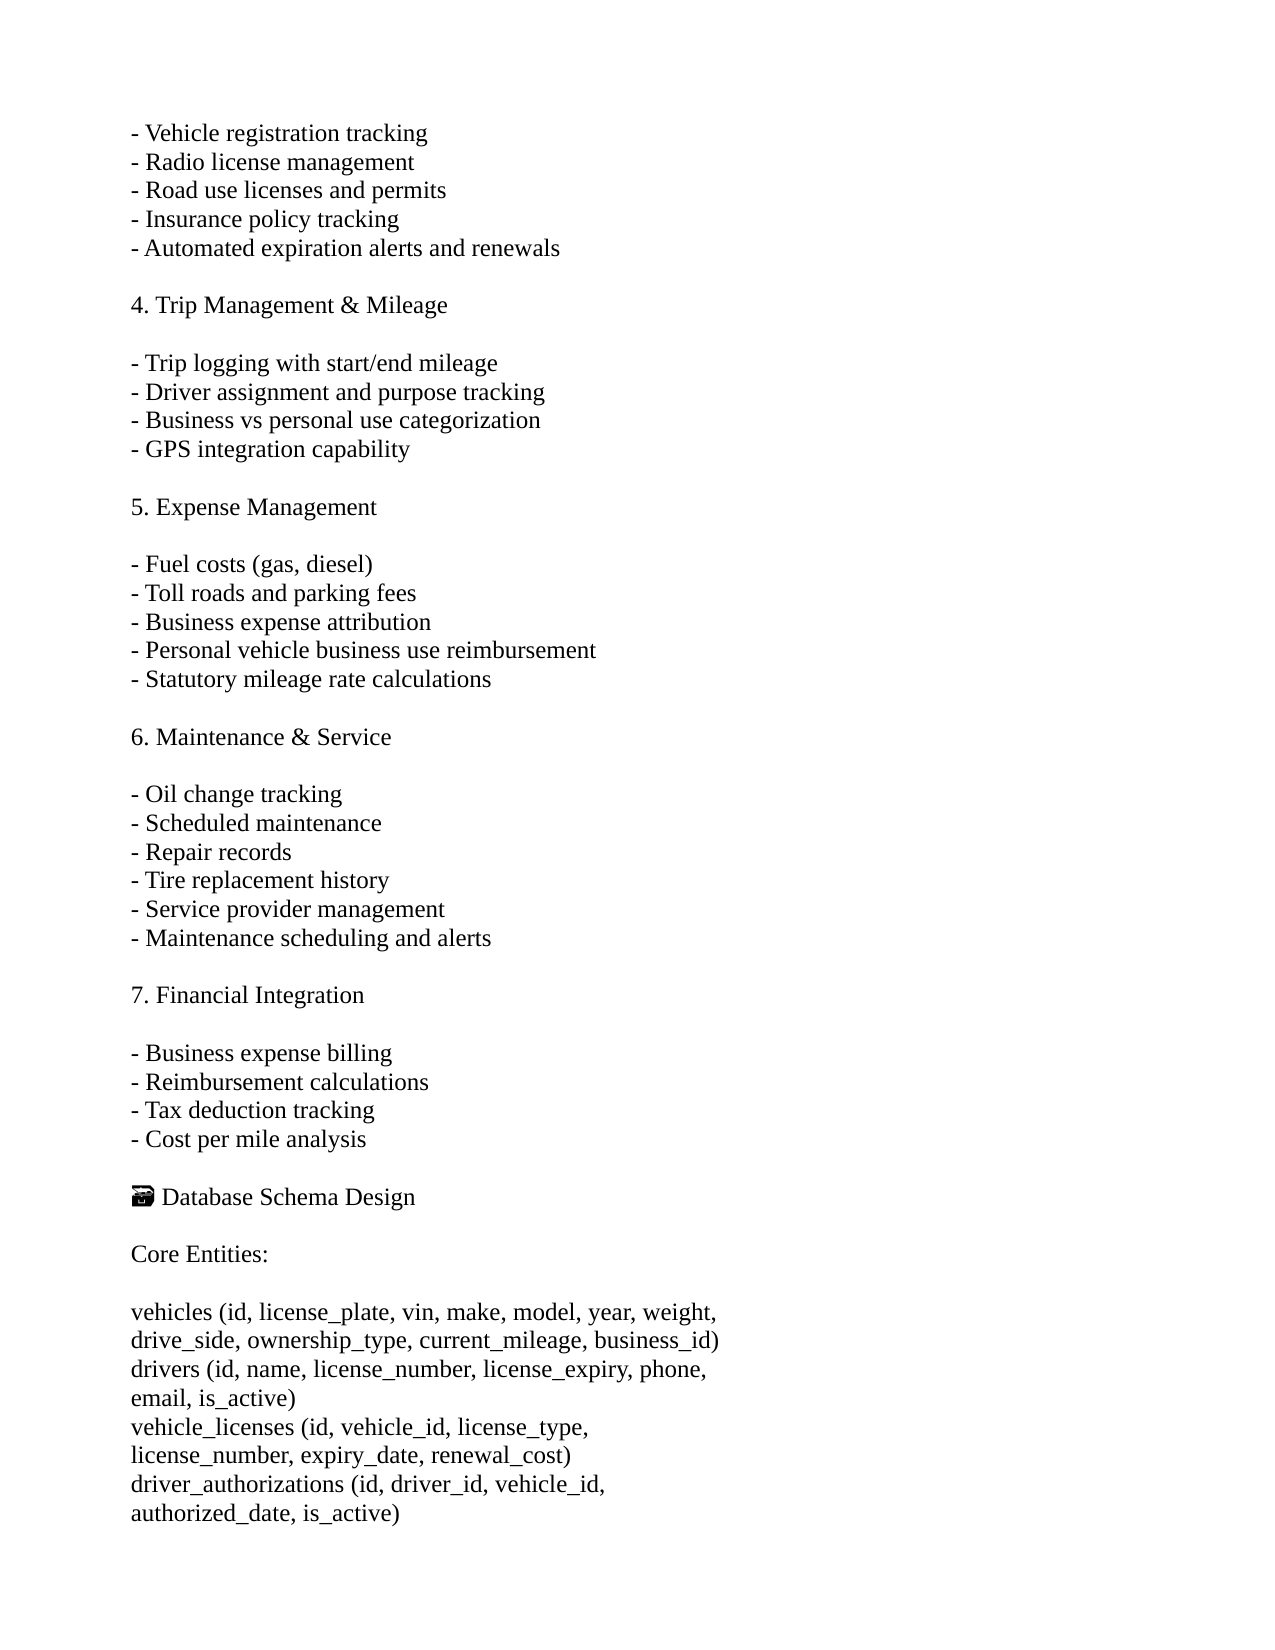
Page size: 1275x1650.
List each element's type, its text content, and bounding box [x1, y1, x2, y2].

text - Scheduled maintenance [118, 808, 1157, 837]
text - Personal vehicle business use reimbursement [118, 636, 1157, 664]
text driver_authorizations (id, driver_id, vehicle_id, [118, 1469, 1157, 1498]
text - Tax deduction tracking [118, 1096, 1157, 1124]
text license_number, expiry_date, renewal_cost) [118, 1441, 1157, 1469]
text - Cost per mile analysis [118, 1124, 1157, 1153]
text - Maintenance scheduling and alerts [118, 923, 1157, 952]
text - Trip logging with start/end mileage [118, 348, 1157, 377]
text - Business expense attribution [118, 607, 1157, 636]
text - Business expense billing [118, 1038, 1157, 1067]
text drive_side, ownership_type, current_mileage, business_id) [118, 1326, 1157, 1354]
text 🗃️ Database Schema Design [118, 1182, 1157, 1211]
text authorized_date, is_active) [118, 1498, 1157, 1527]
text 4. Trip Management & Mileage [118, 291, 1157, 319]
text vehicle_licenses (id, vehicle_id, license_type, [118, 1412, 1157, 1441]
text email, is_active) [118, 1383, 1157, 1412]
text Core Entities: [118, 1239, 1157, 1268]
text - Reimbursement calculations [118, 1067, 1157, 1096]
text - Driver assignment and purpose tracking [118, 377, 1157, 406]
text - Service provider management [118, 894, 1157, 923]
text - Insurance policy tracking [118, 204, 1157, 233]
text - Tire replacement history [118, 866, 1157, 894]
text - Automated expiration alerts and renewals [118, 233, 1157, 262]
text vehicles (id, license_plate, vin, make, model, year, weight, [118, 1297, 1157, 1326]
text - Radio license management [118, 147, 1157, 176]
text 5. Expense Management [118, 492, 1157, 521]
text - Statutory mileage rate calculations [118, 664, 1157, 693]
text - Repair records [118, 837, 1157, 866]
text 6. Maintenance & Service [118, 722, 1157, 751]
text - Oil change tracking [118, 779, 1157, 808]
text - Vehicle registration tracking [118, 118, 1157, 147]
text - GPS integration capability [118, 434, 1157, 463]
text 7. Financial Integration [118, 981, 1157, 1009]
text drivers (id, name, license_number, license_expiry, phone, [118, 1354, 1157, 1383]
text - Business vs personal use categorization [118, 406, 1157, 434]
text - Fuel costs (gas, diesel) [118, 549, 1157, 578]
text - Toll roads and parking fees [118, 578, 1157, 607]
text - Road use licenses and permits [118, 176, 1157, 204]
